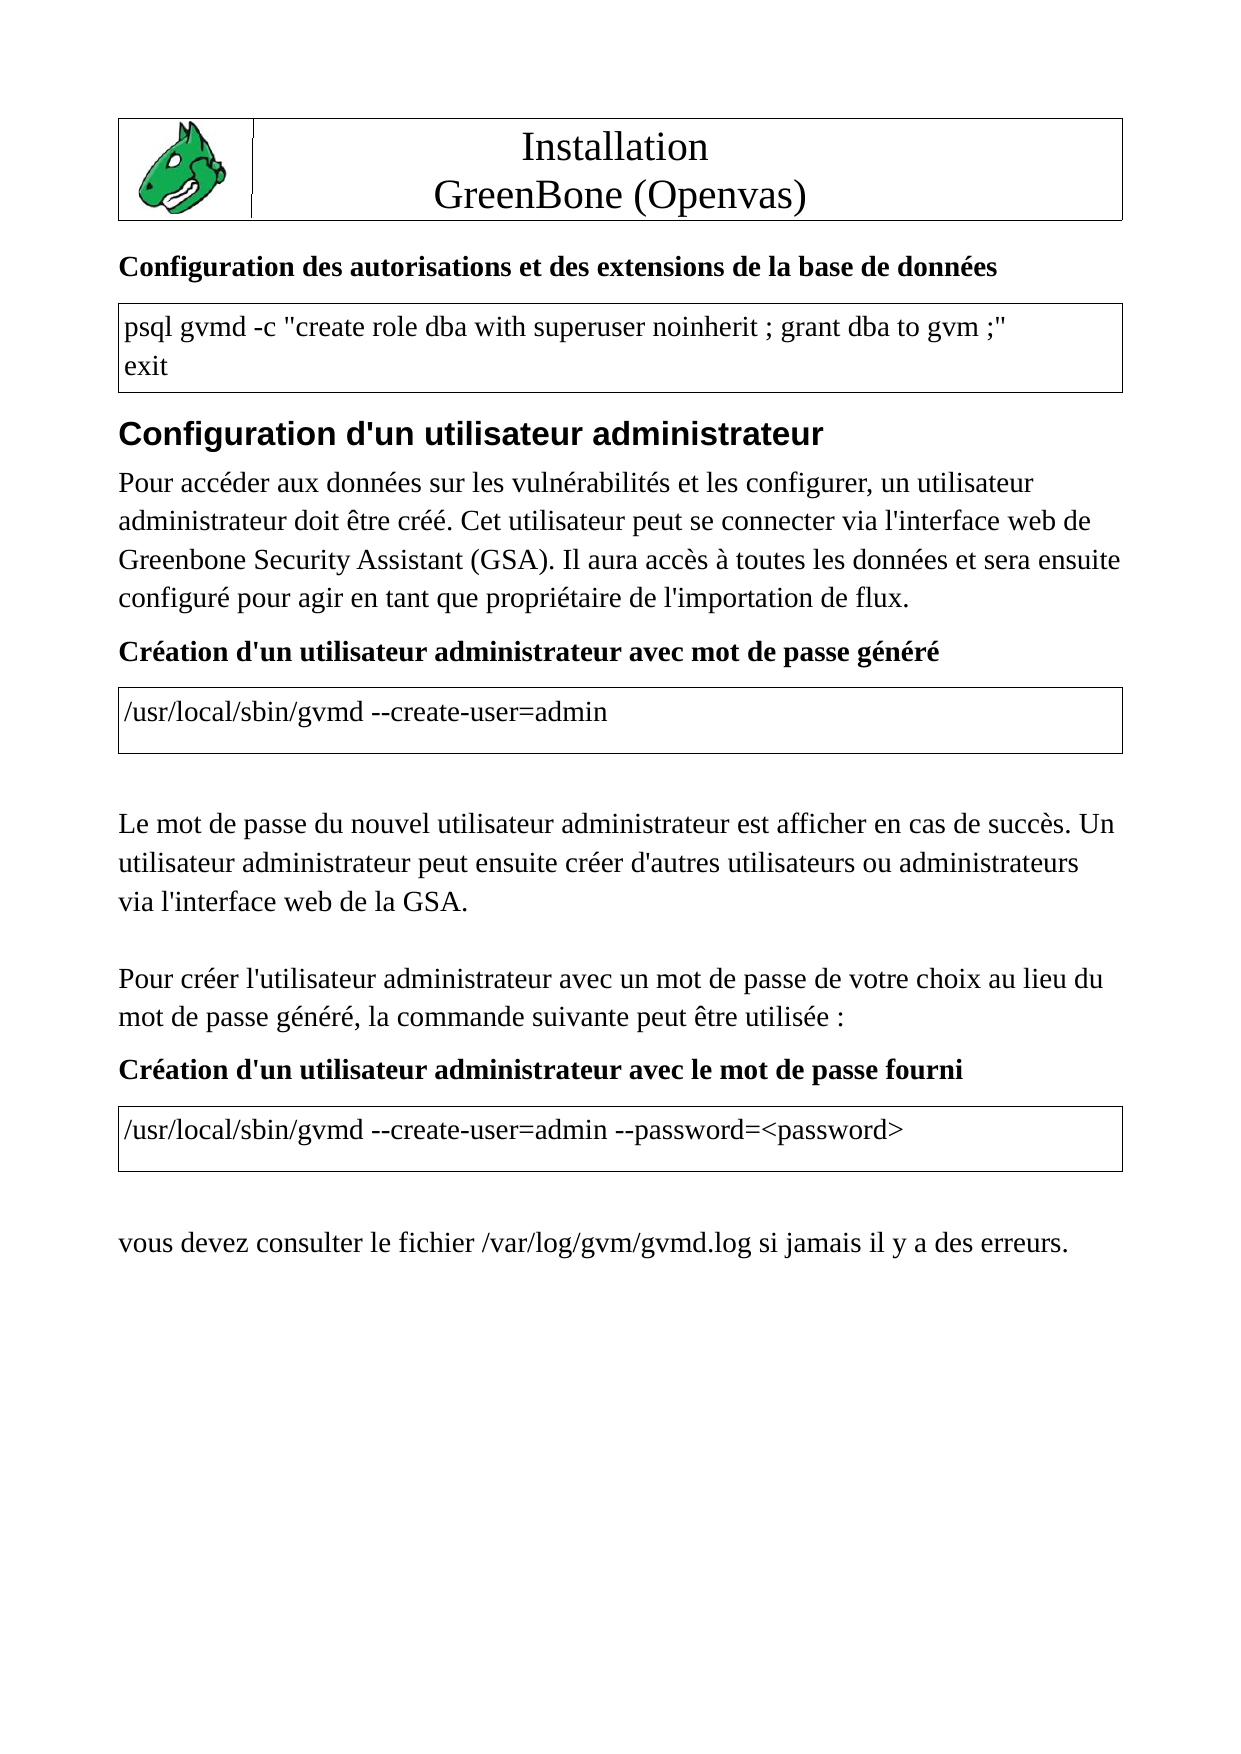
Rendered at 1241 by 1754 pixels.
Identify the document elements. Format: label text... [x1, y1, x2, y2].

text vous devez consulter le fichier /var/log/gvm/gvmd.log si jamais il y a des erreurs. [118, 1225, 1122, 1259]
text Création d'un utilisateur administrateur avec mot de passe généré [118, 634, 1122, 667]
picture [138, 121, 237, 214]
text Pour accéder aux données sur les vulnérabilités et les configurer, un utilisateur administrateur doit être créé. Cet utilisateur peut se connecter via l'interface web de Greenbone Security Assistant (GSA). Il aura accès à toutes les données et sera ensuite configuré pour agir en tant que propriétaire de l'importation de flux. [118, 465, 1122, 614]
text Le mot de passe du nouvel utilisateur administrateur est afficher en cas de succès. Un utilisateur administrateur peut ensuite créer d'autres utilisateurs ou administrateurs via l'interface web de la GSA. Pour créer l'utilisateur administrateur avec un mot de passe de votre choix au lieu du mot de passe généré, la commande suivante peut être utilisée : [118, 807, 1122, 1033]
table_header /usr/local/sbin/gvmd --create-user=admin [119, 688, 1122, 752]
text Configuration des autorisations et des extensions de la base de données [118, 249, 1122, 283]
table_header psql gvmd -c "create role dba with superuser noinherit ; grant dba to gvm ;" exit [119, 304, 1122, 392]
text Création d'un utilisateur administrateur avec le mot de passe fourni [118, 1052, 1122, 1086]
table_header /usr/local/sbin/gvmd --create-user=admin --password=<password> [119, 1107, 1122, 1171]
subtitle Configuration d'un utilisateur administrateur [118, 414, 1122, 452]
